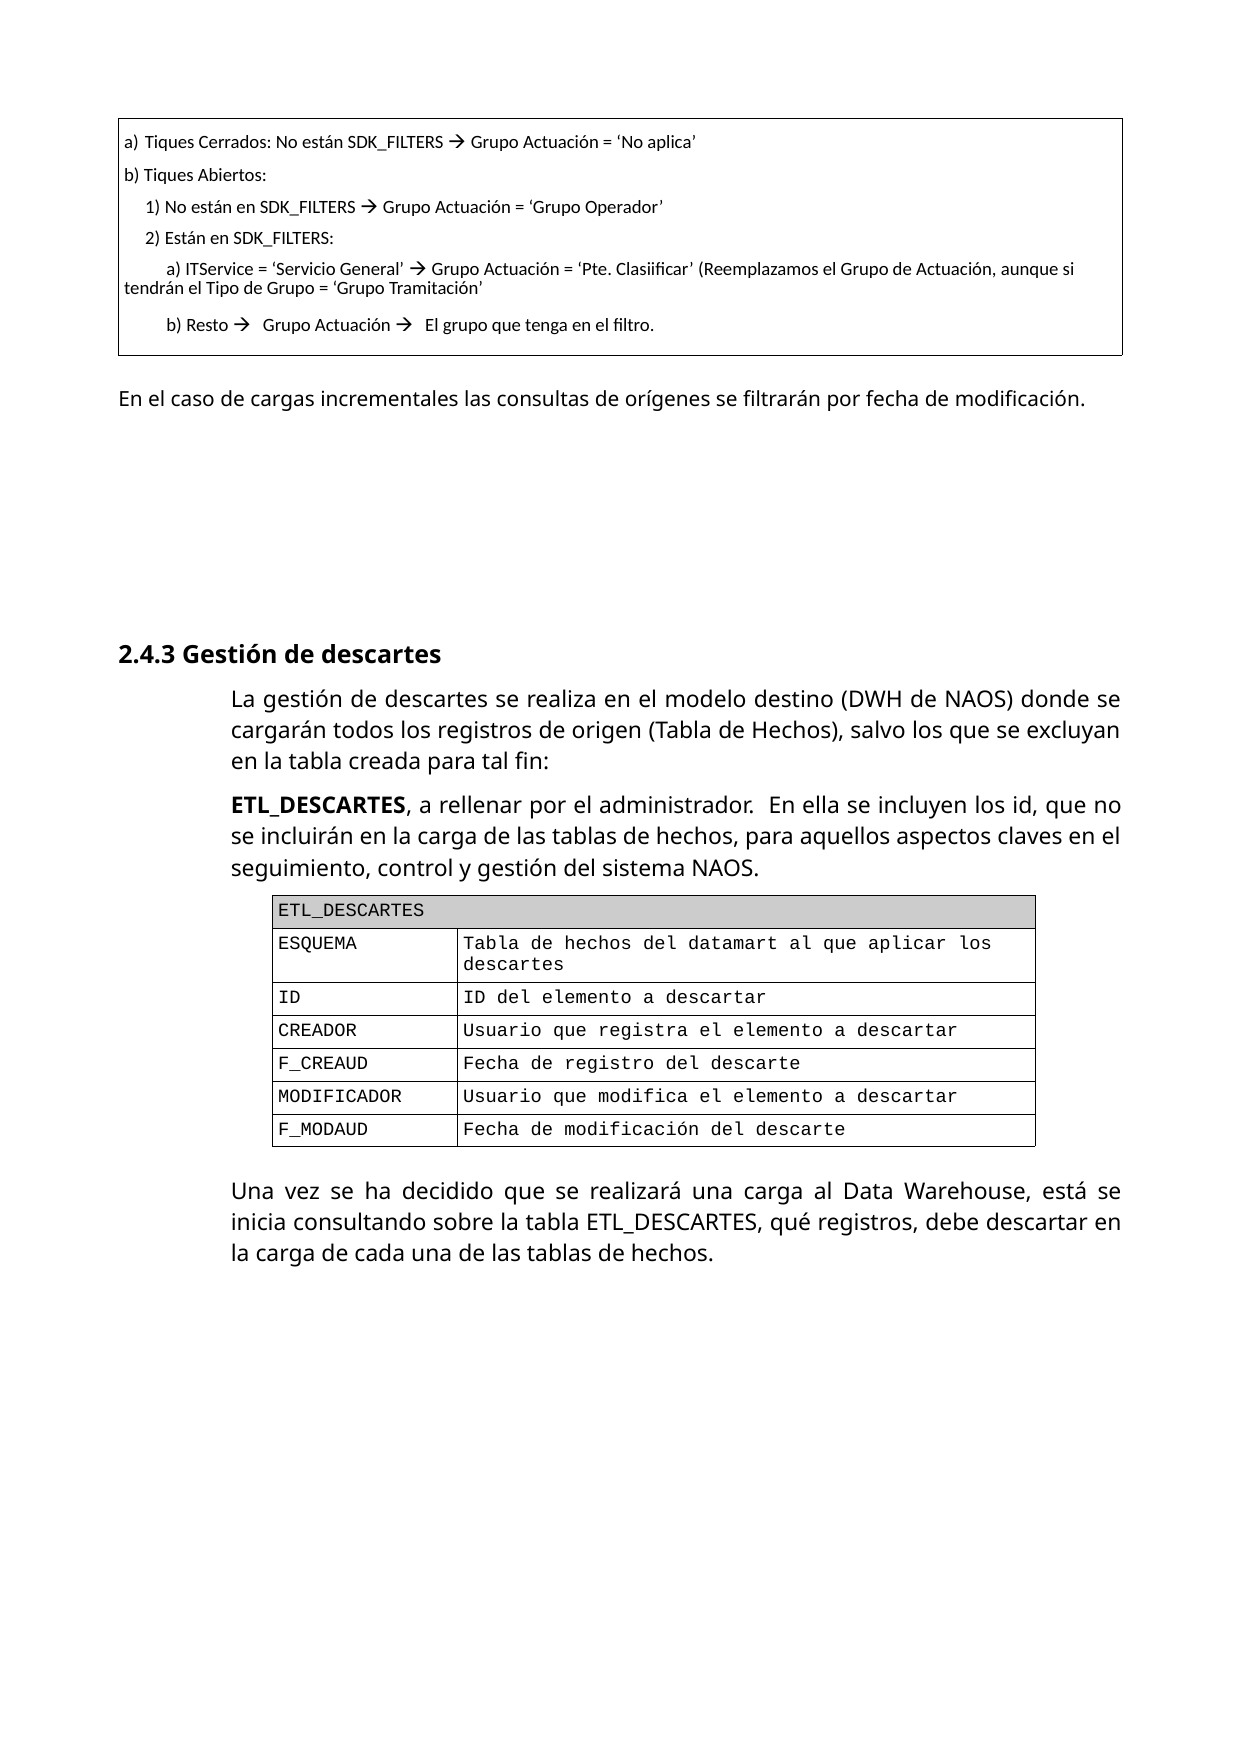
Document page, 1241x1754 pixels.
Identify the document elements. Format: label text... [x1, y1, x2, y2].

table_cell Usuario que registra el elemento a descartar [458, 1016, 1035, 1048]
subtitle Gestión de descartes [118, 636, 1122, 670]
table_cell ID [273, 983, 457, 1015]
table_cell Fecha de modificación del descarte [458, 1115, 1035, 1146]
table_cell F_CREAUD [273, 1049, 457, 1081]
table_cell ID del elemento a descartar [458, 983, 1035, 1015]
table_header ETL_DESCARTES [273, 896, 1035, 928]
table_cell Fecha de registro del descarte [458, 1049, 1035, 1081]
table_cell CREADOR [273, 1016, 457, 1048]
table_cell ESQUEMA [273, 929, 457, 982]
table_cell F_MODAUD [273, 1115, 457, 1146]
table_cell a) Tiques Cerrados: No están SDK_FILTERS à Grupo Actuación = ‘No aplica’ b) Tiques Abiertos: 1) No están en SDK_FILTERS à Grupo Actuación = ‘Grupo Operador’ 2) Están en SDK_FILTERS: a) ITService = ‘Servicio General’ à Grupo Actuación = ‘Pte. Clasiificar’ (Reemplazamos el Grupo de Actuación, aunque si tendrán el Tipo de Grupo = ‘Grupo Tramitación’ b) Resto à Grupo Actuación à El grupo que tenga en el filtro. [119, 119, 1122, 355]
text En el caso de cargas incrementales las consultas de orígenes se filtrarán por fecha de modificación. [118, 384, 1122, 412]
table_cell Tabla de hechos del datamart al que aplicar los descartes [458, 929, 1035, 982]
list ETL_DESCARTES, a rellenar por el administrador. En ella se incluyen los id, que no se incluirán en la carga de las tablas de hechos, para aquellos aspectos claves en el seguimiento, control y gestión del sistema NAOS. [193, 789, 1122, 883]
table_cell Usuario que modifica el elemento a descartar [458, 1082, 1035, 1113]
list Una vez se ha decidido que se realizará una carga al Data Warehouse, está se inicia consultando sobre la tabla ETL_DESCARTES, qué registros, debe descartar en la carga de cada una de las tablas de hechos. [193, 1175, 1122, 1268]
table_cell MODIFICADOR [273, 1082, 457, 1113]
list La gestión de descartes se realiza en el modelo destino (DWH de NAOS) donde se cargarán todos los registros de origen (Tabla de Hechos), salvo los que se excluyan en la tabla creada para tal fin: [193, 683, 1122, 777]
